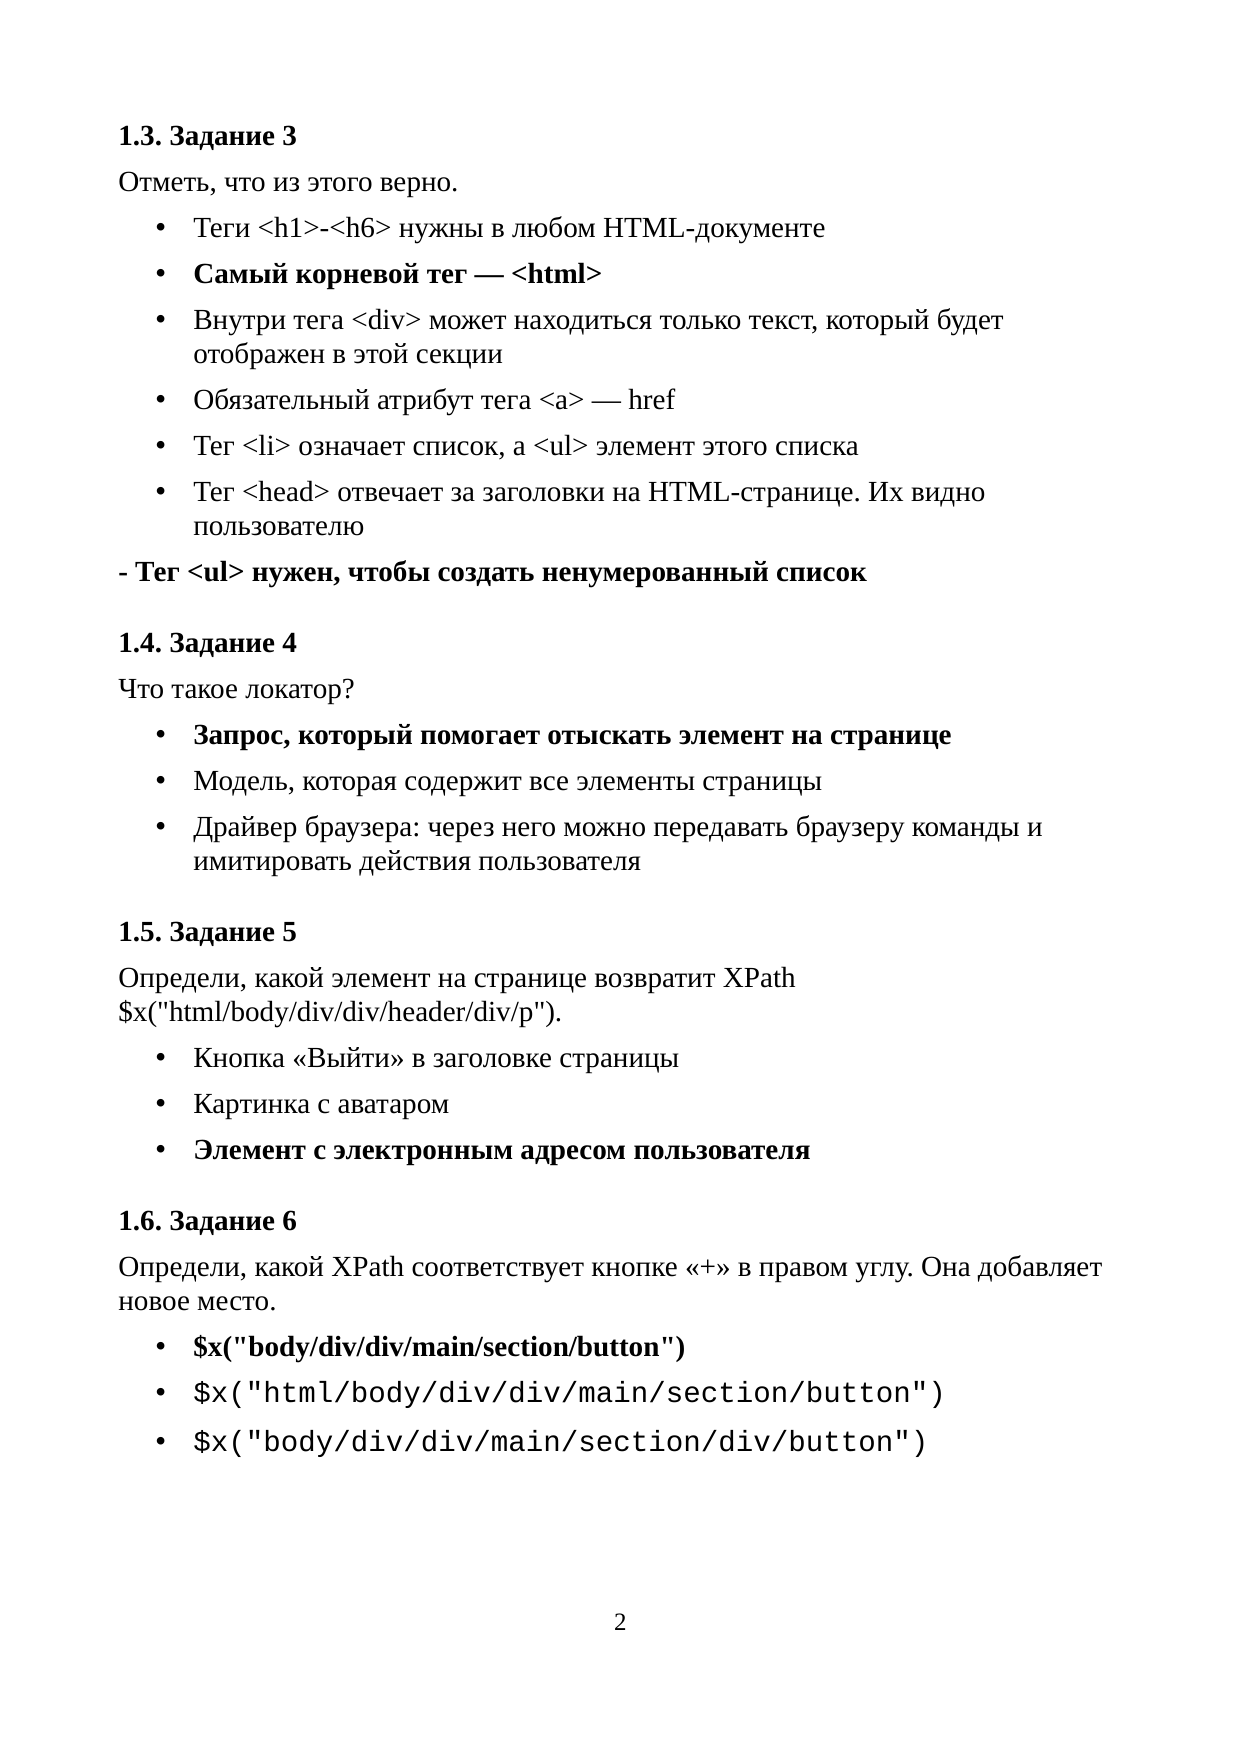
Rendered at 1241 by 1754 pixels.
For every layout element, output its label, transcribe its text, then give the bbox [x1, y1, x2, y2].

list Теги <h1>-<h6> нужны в любом HTML-документе [156, 210, 1122, 244]
list Тег <head> отвечает за заголовки на HTML-странице. Их видно пользователю [156, 474, 1122, 542]
list $x("body/div/div/main/section/div/button") [156, 1424, 1122, 1460]
list Драйвер браузера: через него можно передавать браузеру команды и имитировать действия пользователя [156, 809, 1122, 877]
subtitle Задание 4 [118, 625, 1122, 659]
text Определи, какой элемент на странице возвратит XPath $x("html/body/div/div/header/div/p"). [118, 960, 1122, 1027]
subtitle Задание 5 [118, 914, 1122, 948]
list $x("html/body/div/div/main/section/button") [156, 1375, 1122, 1411]
list Обязательный атрибут тега <a> — href [156, 382, 1122, 416]
text - Тег <ul> нужен, чтобы создать ненумерованный список [118, 554, 1122, 588]
text Что такое локатор? [118, 671, 1122, 705]
list Внутри тега <div> может находиться только текст, который будет отображен в этой секции [156, 302, 1122, 370]
list $x("body/div/div/main/section/button") [156, 1329, 1122, 1363]
text Отметь, что из этого верно. [118, 164, 1122, 198]
list Картинка с аватаром [156, 1086, 1122, 1120]
list Элемент с электронным адресом пользователя [156, 1132, 1122, 1166]
list Тег <li> означает список, а <ul> элемент этого списка [156, 428, 1122, 462]
list Модель, которая содержит все элементы страницы [156, 763, 1122, 797]
list Кнопка «Выйти» в заголовке страницы [156, 1040, 1122, 1073]
list Самый корневой тег — <html> [156, 256, 1122, 290]
text Определи, какой XPath соответствует кнопке «+» в правом углу. Она добавляет новое место. [118, 1249, 1122, 1316]
subtitle Задание 6 [118, 1203, 1122, 1237]
list Запрос, который помогает отыскать элемент на странице [156, 717, 1122, 751]
subtitle Задание 3 [118, 118, 1122, 152]
